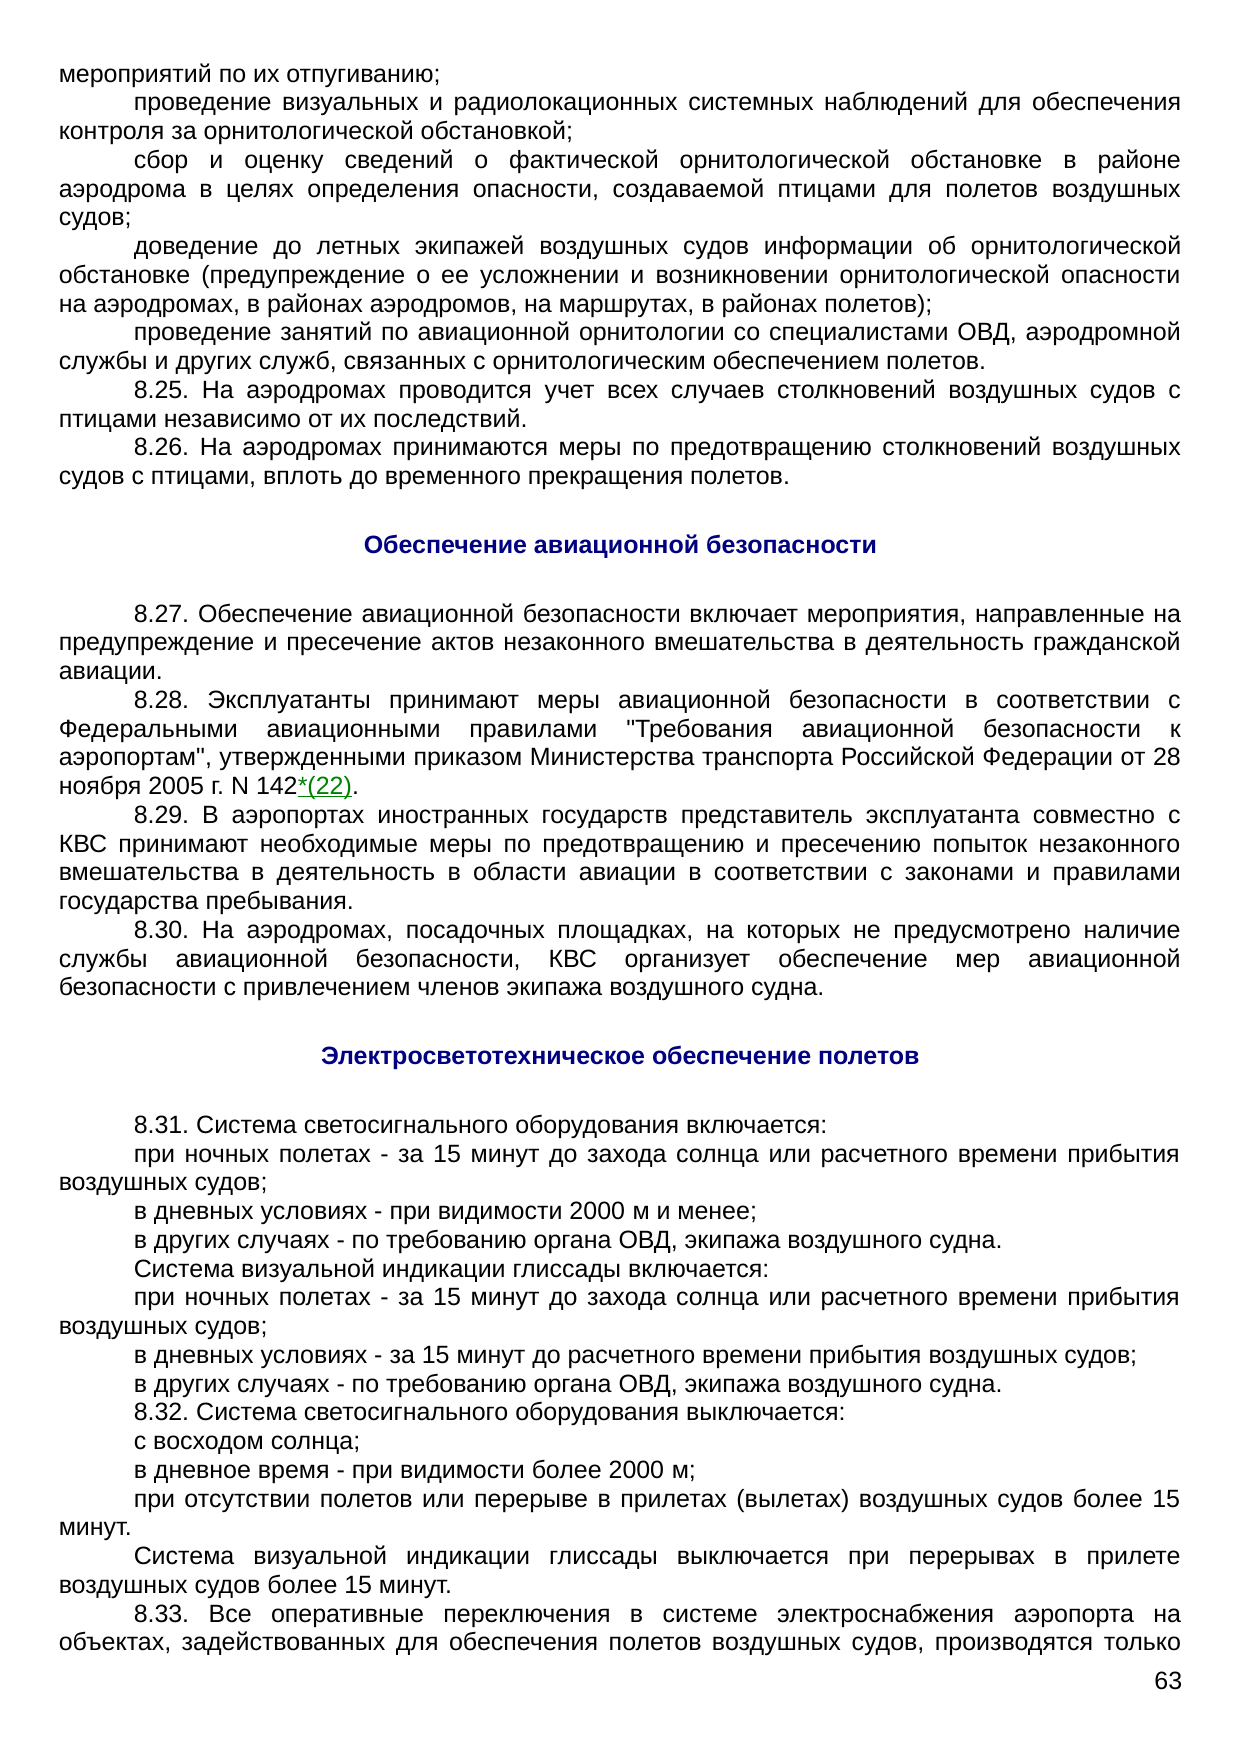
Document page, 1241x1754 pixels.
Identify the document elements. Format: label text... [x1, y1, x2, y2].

text в дневное время - при видимости более 2000 м; [58, 1455, 1182, 1483]
text в дневных условиях - при видимости 2000 м и менее; [58, 1196, 1182, 1225]
text 8.32. Система светосигнального оборудования выключается: [58, 1397, 1182, 1426]
text 8.28. Эксплуатанты принимают меры авиационной безопасности в соответствии с Федеральными авиационными правилами "Требования авиационной безопасности к аэропортам", утвержденными приказом Министерства транспорта Российской Федерации от 28 ноября 2005 г. N 142*(22). [58, 685, 1182, 800]
text 8.31. Система светосигнального оборудования включается: [58, 1110, 1182, 1138]
text доведение до летных экипажей воздушных судов информации об орнитологической обстановке (предупреждение о ее усложнении и возникновении орнитологической опасности на аэродромах, в районах аэродромов, на маршрутах, в районах полетов); [58, 231, 1182, 317]
text 8.27. Обеспечение авиационной безопасности включает мероприятия, направленные на предупреждение и пресечение актов незаконного вмешательства в деятельность гражданской авиации. [58, 598, 1182, 685]
text с восходом солнца; [58, 1426, 1182, 1455]
text в других случаях - по требованию органа ОВД, экипажа воздушного судна. [58, 1225, 1182, 1253]
text в других случаях - по требованию органа ОВД, экипажа воздушного судна. [58, 1368, 1182, 1397]
text проведение занятий по авиационной орнитологии со специалистами ОВД, аэродромной службы и других служб, связанных с орнитологическим обеспечением полетов. [58, 317, 1182, 375]
text 8.29. В аэропортах иностранных государств представитель эксплуатанта совместно с КВС принимают необходимые меры по предотвращению и пресечению попыток незаконного вмешательства в деятельность в области авиации в соответствии с законами и правилами государства пребывания. [58, 800, 1182, 915]
subtitle Электросветотехническое обеспечение полетов [58, 1041, 1182, 1070]
text при ночных полетах - за 15 минут до захода солнца или расчетного времени прибытия воздушных судов; [58, 1138, 1182, 1196]
text мероприятий по их отпугиванию; [58, 58, 1182, 87]
subtitle Обеспечение авиационной безопасности [58, 530, 1182, 558]
text 8.33. Все оперативные переключения в системе электроснабжения аэропорта на объектах, задействованных для обеспечения полетов воздушных судов, производятся только [58, 1598, 1182, 1656]
text 8.26. На аэродромах принимаются меры по предотвращению столкновений воздушных судов с птицами, вплоть до временного прекращения полетов. [58, 432, 1182, 490]
text в дневных условиях - за 15 минут до расчетного времени прибытия воздушных судов; [58, 1340, 1182, 1368]
text при ночных полетах - за 15 минут до захода солнца или расчетного времени прибытия воздушных судов; [58, 1282, 1182, 1340]
text проведение визуальных и радиолокационных системных наблюдений для обеспечения контроля за орнитологической обстановкой; [58, 87, 1182, 145]
text Система визуальной индикации глиссады выключается при перерывах в прилете воздушных судов более 15 минут. [58, 1541, 1182, 1598]
text сбор и оценку сведений о фактической орнитологической обстановке в районе аэродрома в целях определения опасности, создаваемой птицами для полетов воздушных судов; [58, 145, 1182, 231]
text при отсутствии полетов или перерыве в прилетах (вылетах) воздушных судов более 15 минут. [58, 1483, 1182, 1541]
text 8.25. На аэродромах проводится учет всех случаев столкновений воздушных судов с птицами независимо от их последствий. [58, 375, 1182, 432]
text 8.30. На аэродромах, посадочных площадках, на которых не предусмотрено наличие службы авиационной безопасности, КВС организует обеспечение мер авиационной безопасности с привлечением членов экипажа воздушного судна. [58, 915, 1182, 1001]
text Система визуальной индикации глиссады включается: [58, 1253, 1182, 1282]
